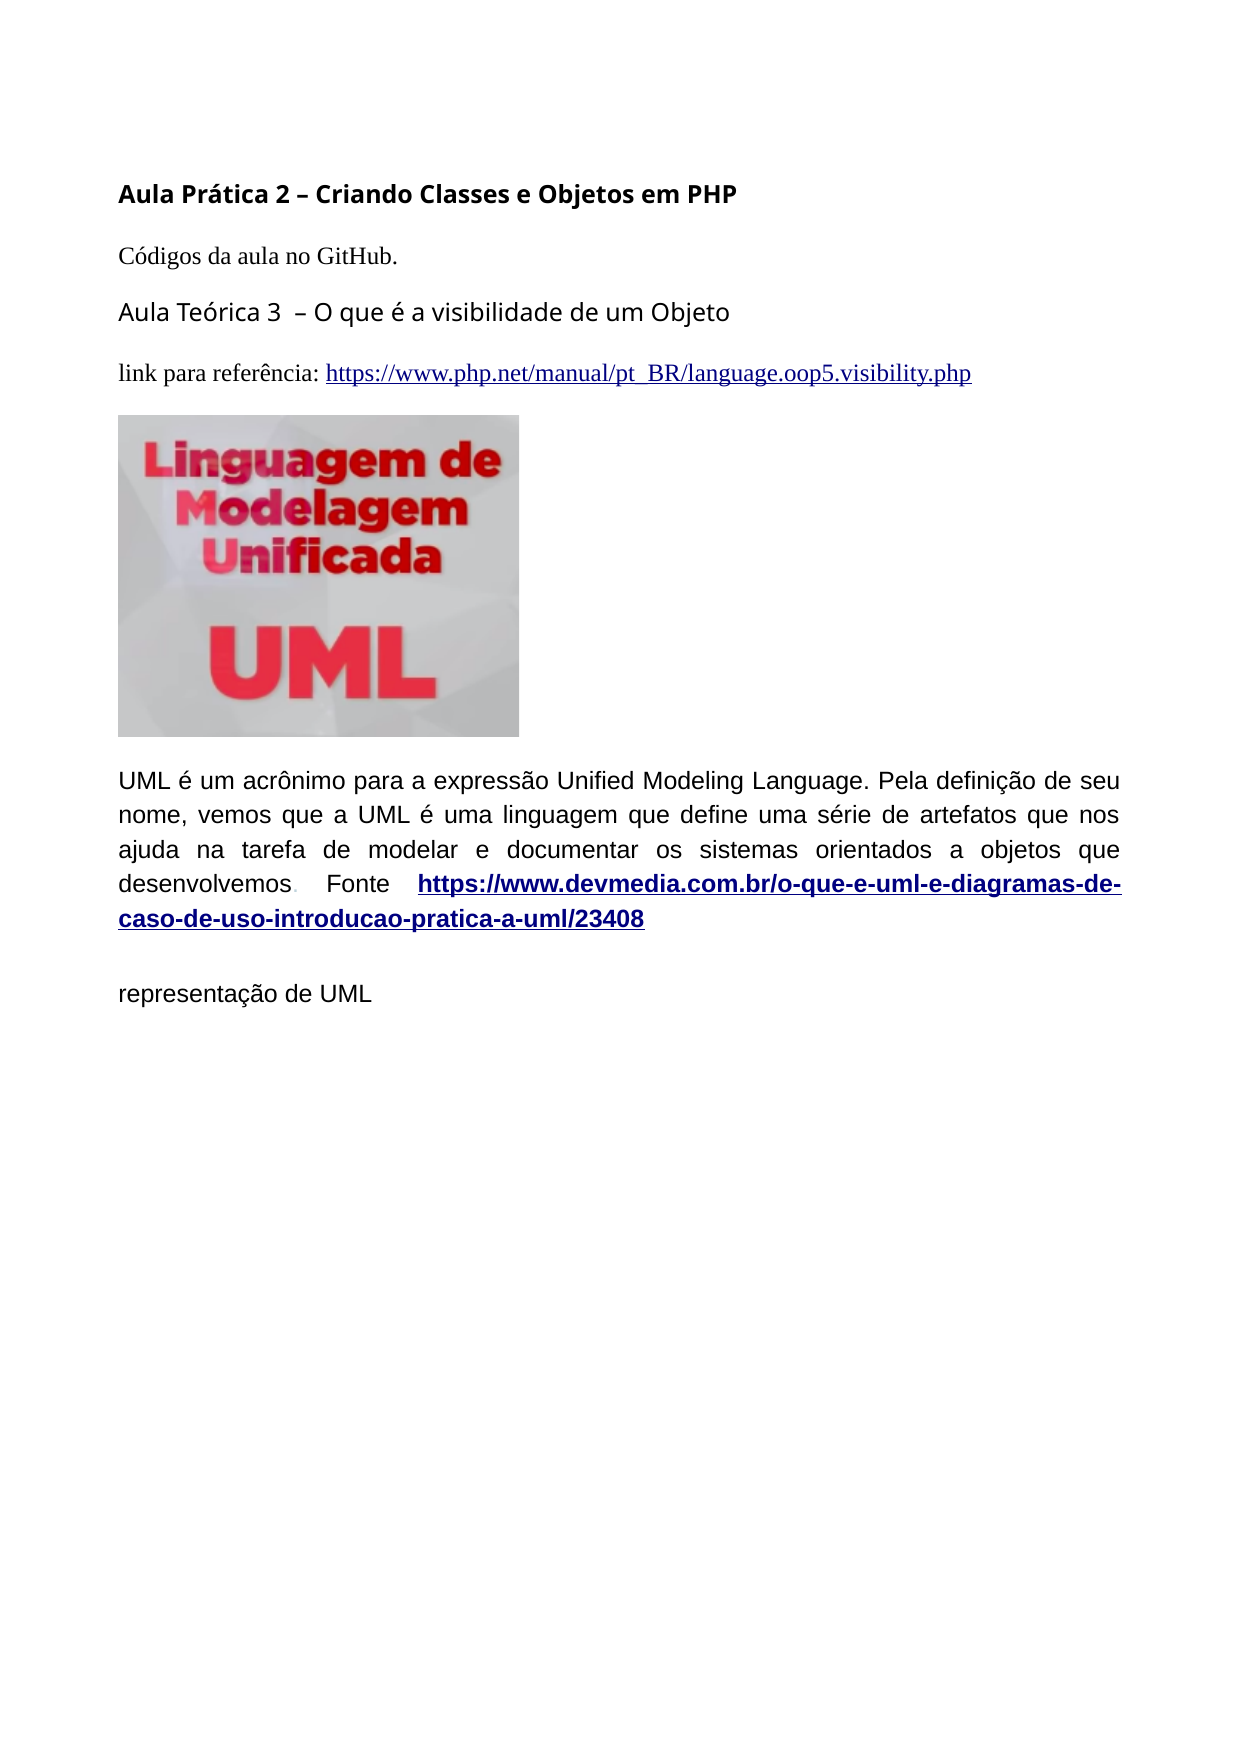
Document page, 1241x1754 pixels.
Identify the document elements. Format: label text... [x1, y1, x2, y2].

text UML é um acrônimo para a expressão Unified Modeling Language. Pela definição de seu nome, vemos que a UML é uma linguagem que define uma série de artefatos que nos ajuda na tarefa de modelar e documentar os sistemas orientados a objetos que desenvolvemos. Fonte https://www.devmedia.com.br/o-que-e-uml-e-diagramas-de-caso-de-uso-introducao-pratica-a-uml/23408 [118, 766, 1122, 932]
text representação de UML [118, 979, 1122, 1008]
picture [118, 415, 520, 737]
text link para referência: https://www.php.net/manual/pt_BR/language.oop5.visibility.php [118, 358, 1122, 387]
subtitle Aula Teórica 3 – O que é a visibilidade de um Objeto [118, 294, 1122, 328]
text Códigos da aula no GitHub. [118, 241, 1122, 269]
subtitle Aula Prática 2 – Criando Classes e Objetos em PHP [118, 177, 1122, 211]
